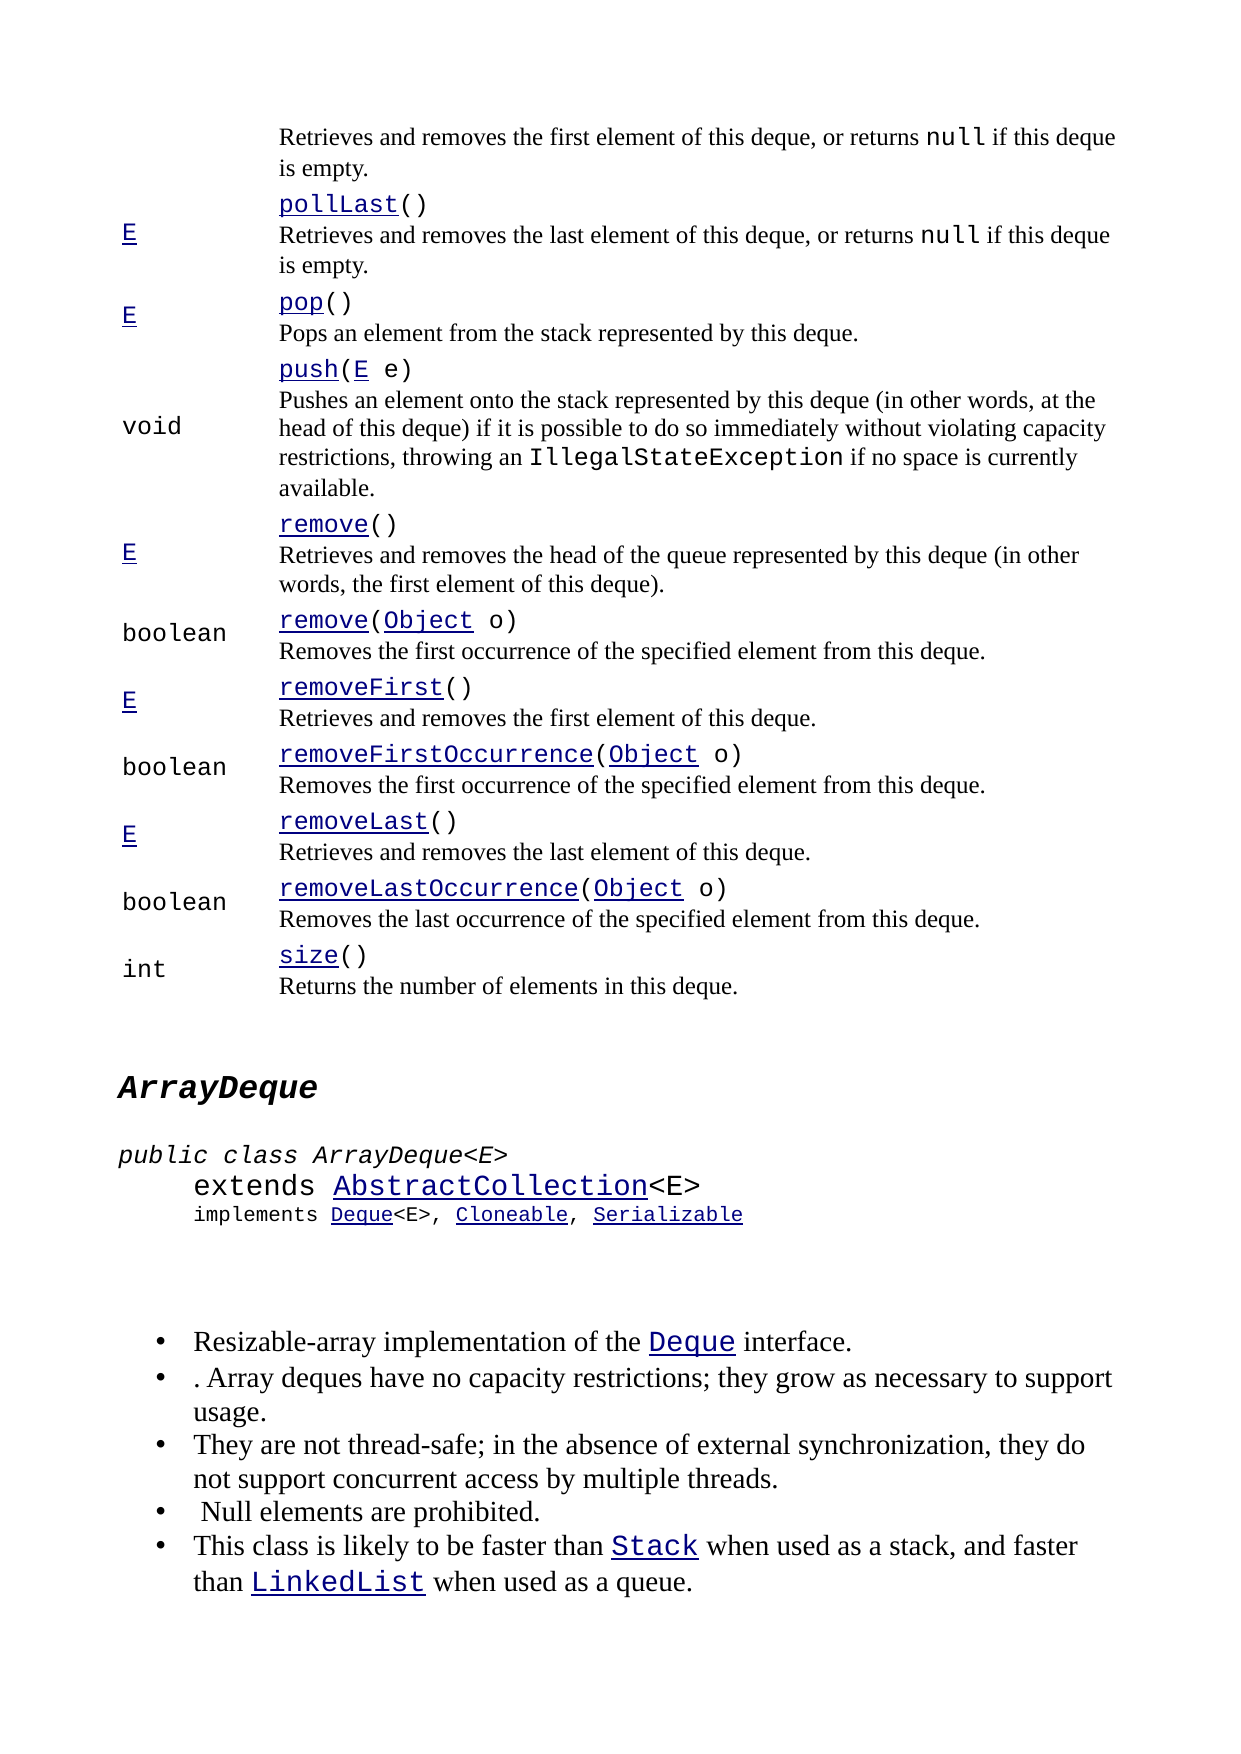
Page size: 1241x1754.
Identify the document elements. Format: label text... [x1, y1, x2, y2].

table_cell int [118, 937, 275, 1004]
table_cell Retrieves and removes the first element of this deque, or returns null if this deque is empty. [275, 118, 1122, 185]
list Null elements are prohibited. [156, 1494, 1122, 1528]
table_cell removeLastOccurrence(Object o) Removes the last occurrence of the specified element from this deque. [275, 870, 1122, 937]
table_cell remove(Object o) Removes the first occurrence of the specified element from this deque. [275, 601, 1122, 668]
table_cell boolean [118, 870, 275, 937]
table_cell push(E e) Pushes an element onto the stack represented by this deque (in other words, at the head of this deque) if it is possible to do so immediately without violating capacity restrictions, throwing an IllegalStateException if no space is currently available. [275, 350, 1122, 506]
table_cell pop() Pops an element from the stack represented by this deque. [275, 283, 1122, 350]
table_cell [118, 118, 275, 185]
table_cell void [118, 350, 275, 506]
table_cell size() Returns the number of elements in this deque. [275, 937, 1122, 1004]
text extends AbstractCollection<E> [118, 1171, 1122, 1204]
table_cell E [118, 506, 275, 601]
table_cell removeFirstOccurrence(Object o) Removes the first occurrence of the specified element from this deque. [275, 736, 1122, 803]
table_cell E [118, 669, 275, 736]
table_cell boolean [118, 736, 275, 803]
list . Array deques have no capacity restrictions; they grow as necessary to support usage. [156, 1360, 1122, 1427]
text ArrayDeque [118, 1071, 1122, 1109]
table_cell removeFirst() Retrieves and removes the first element of this deque. [275, 669, 1122, 736]
table_cell boolean [118, 601, 275, 668]
table_cell E [118, 803, 275, 870]
table_cell pollLast() Retrieves and removes the last element of this deque, or returns null if this deque is empty. [275, 185, 1122, 283]
text public class ArrayDeque<E> [118, 1142, 1122, 1171]
list This class is likely to be faster than Stack when used as a stack, and faster than LinkedList when used as a queue. [156, 1528, 1122, 1600]
table_cell removeLast() Retrieves and removes the last element of this deque. [275, 803, 1122, 870]
list They are not thread-safe; in the absence of external synchronization, they do not support concurrent access by multiple threads. [156, 1427, 1122, 1494]
table_cell E [118, 185, 275, 283]
table_cell E [118, 283, 275, 350]
text implements Deque<E>, Cloneable, Serializable [118, 1204, 1122, 1227]
table_cell remove() Retrieves and removes the head of the queue represented by this deque (in other words, the first element of this deque). [275, 506, 1122, 601]
list Resizable-array implementation of the Deque interface. [156, 1324, 1122, 1360]
